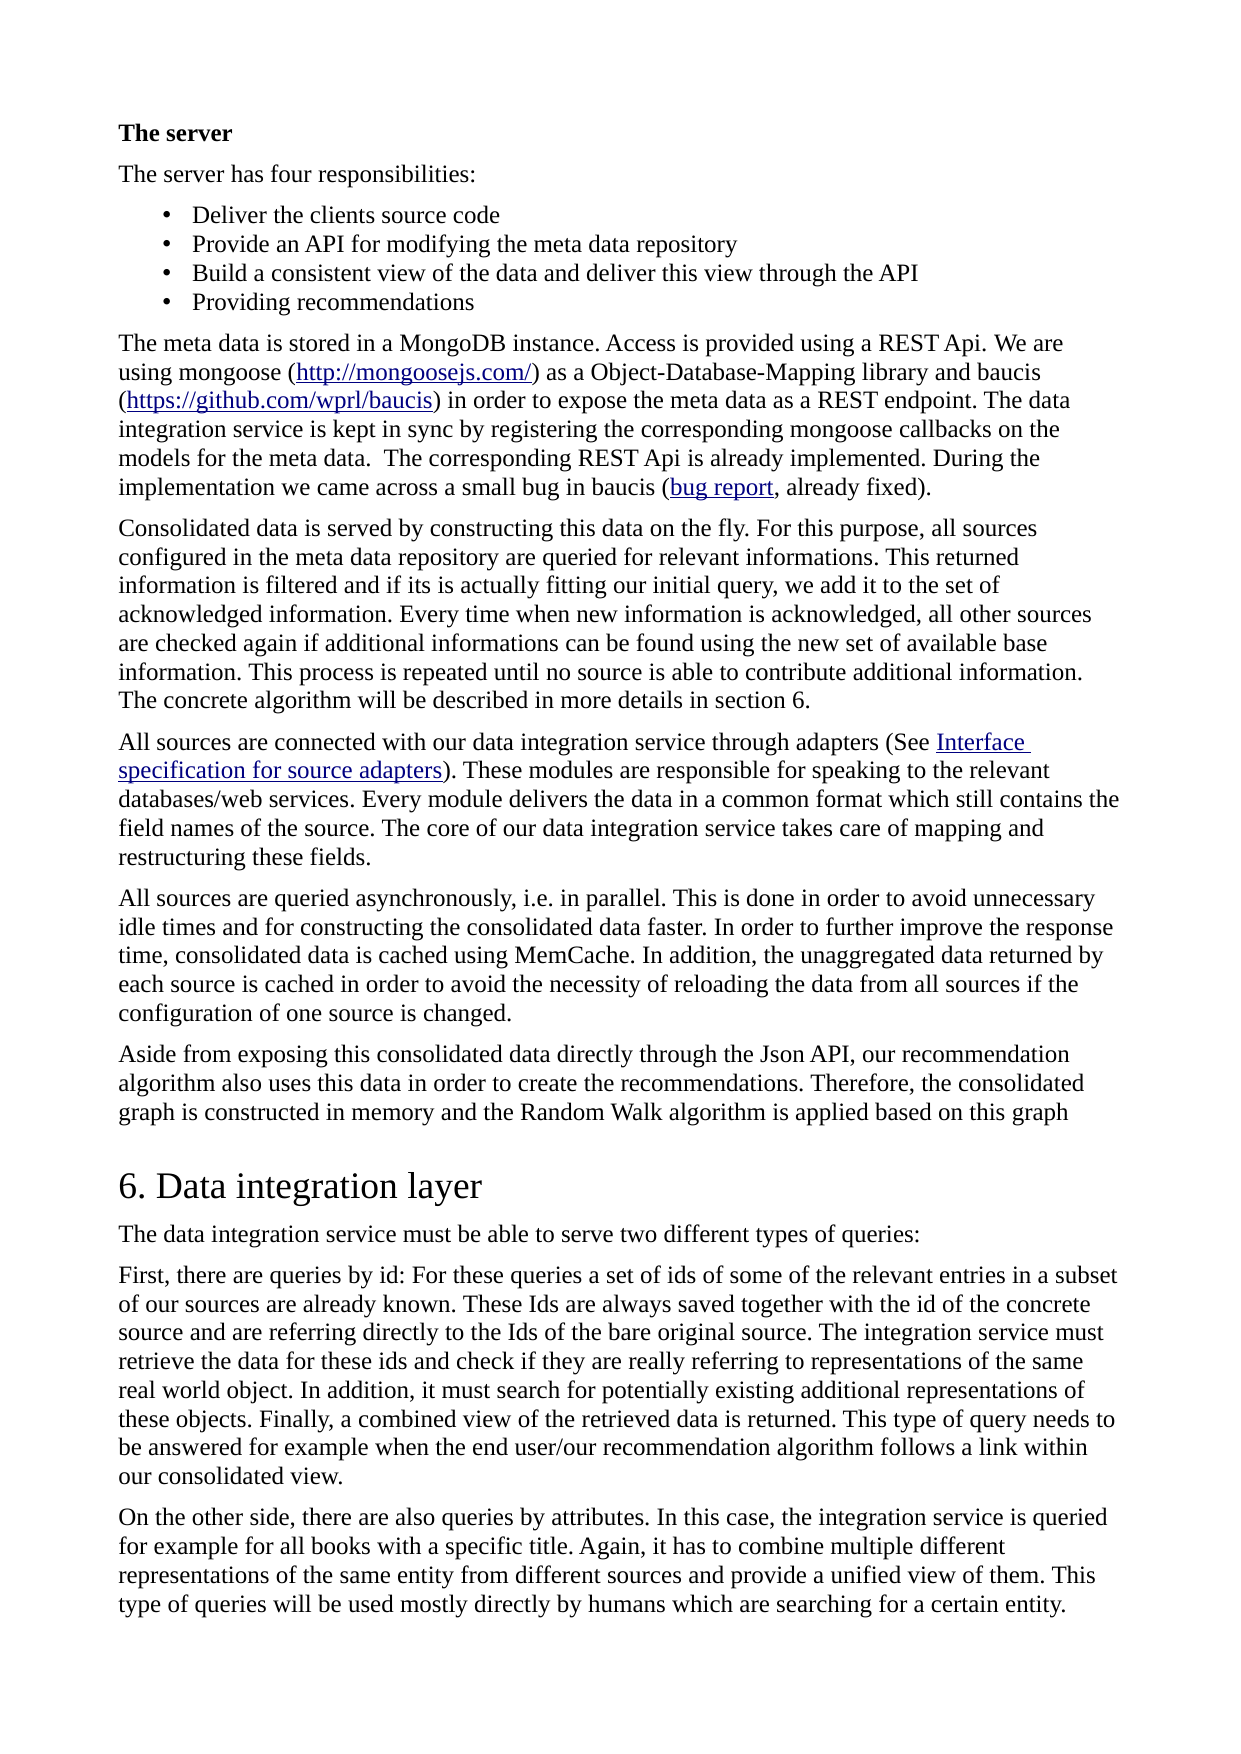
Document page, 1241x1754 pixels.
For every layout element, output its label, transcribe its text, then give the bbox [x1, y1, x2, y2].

list Build a consistent view of the data and deliver this view through the API [162, 258, 1122, 287]
text The meta data is stored in a MongoDB instance. Access is provided using a REST Api. We are using mongoose (http://mongoosejs.com/) as a Object-Database-Mapping library and baucis (https://github.com/wprl/baucis) in order to expose the meta data as a REST endpoint. The data integration service is kept in sync by registering the corresponding mongoose callbacks on the models for the meta data. The corresponding REST Api is already implemented. During the implementation we came across a small bug in baucis (bug report, already fixed). [118, 328, 1122, 501]
subtitle 6. Data integration layer [118, 1163, 1122, 1206]
list Deliver the clients source code [162, 201, 1122, 229]
text Aside from exposing this consolidated data directly through the Json API, our recommendation algorithm also uses this data in order to create the recommendations. Therefore, the consolidated graph is constructed in memory and the Random Walk algorithm is applied based on this graph [118, 1039, 1122, 1126]
text The server [118, 118, 1122, 147]
text All sources are connected with our data integration service through adapters (See Interface specification for source adapters). These modules are responsible for speaking to the relevant databases/web services. Every module delivers the data in a common format which still contains the field names of the source. The core of our data integration service takes care of mapping and restructuring these fields. [118, 727, 1122, 871]
text Consolidated data is served by constructing this data on the fly. For this purpose, all sources configured in the meta data repository are queried for relevant informations. This returned information is filtered and if its is actually fitting our initial query, we add it to the set of acknowledged information. Every time when new information is acknowledged, all other sources are checked again if additional informations can be found using the new set of available base information. This process is repeated until no source is able to contribute additional information. The concrete algorithm will be described in more details in section 6. [118, 513, 1122, 714]
text The data integration service must be able to serve two different types of queries: [118, 1219, 1122, 1247]
list Provide an API for modifying the meta data repository [162, 229, 1122, 258]
text The server has four responsibilities: [118, 159, 1122, 188]
text All sources are queried asynchronously, i.e. in parallel. This is done in order to avoid unnecessary idle times and for constructing the consolidated data faster. In order to further improve the response time, consolidated data is cached using MemCache. In addition, the unaggregated data returned by each source is cached in order to avoid the necessity of reloading the data from all sources if the configuration of one source is changed. [118, 883, 1122, 1027]
text On the other side, there are also queries by attributes. In this case, the integration service is queried for example for all books with a specific title. Again, it has to combine multiple different representations of the same entity from different sources and provide a unified view of them. This type of queries will be used mostly directly by humans which are searching for a certain entity. [118, 1502, 1122, 1617]
text First, there are queries by id: For these queries a set of ids of some of the relevant entries in a subset of our sources are already known. These Ids are always saved together with the id of the concrete source and are referring directly to the Ids of the bare original source. The integration service must retrieve the data for these ids and check if they are really referring to representations of the same real world object. In addition, it must search for potentially existing additional representations of these objects. Finally, a combined view of the retrieved data is returned. This type of query needs to be answered for example when the end user/our recommendation algorithm follows a link within our consolidated view. [118, 1260, 1122, 1490]
list Providing recommendations [162, 287, 1122, 316]
